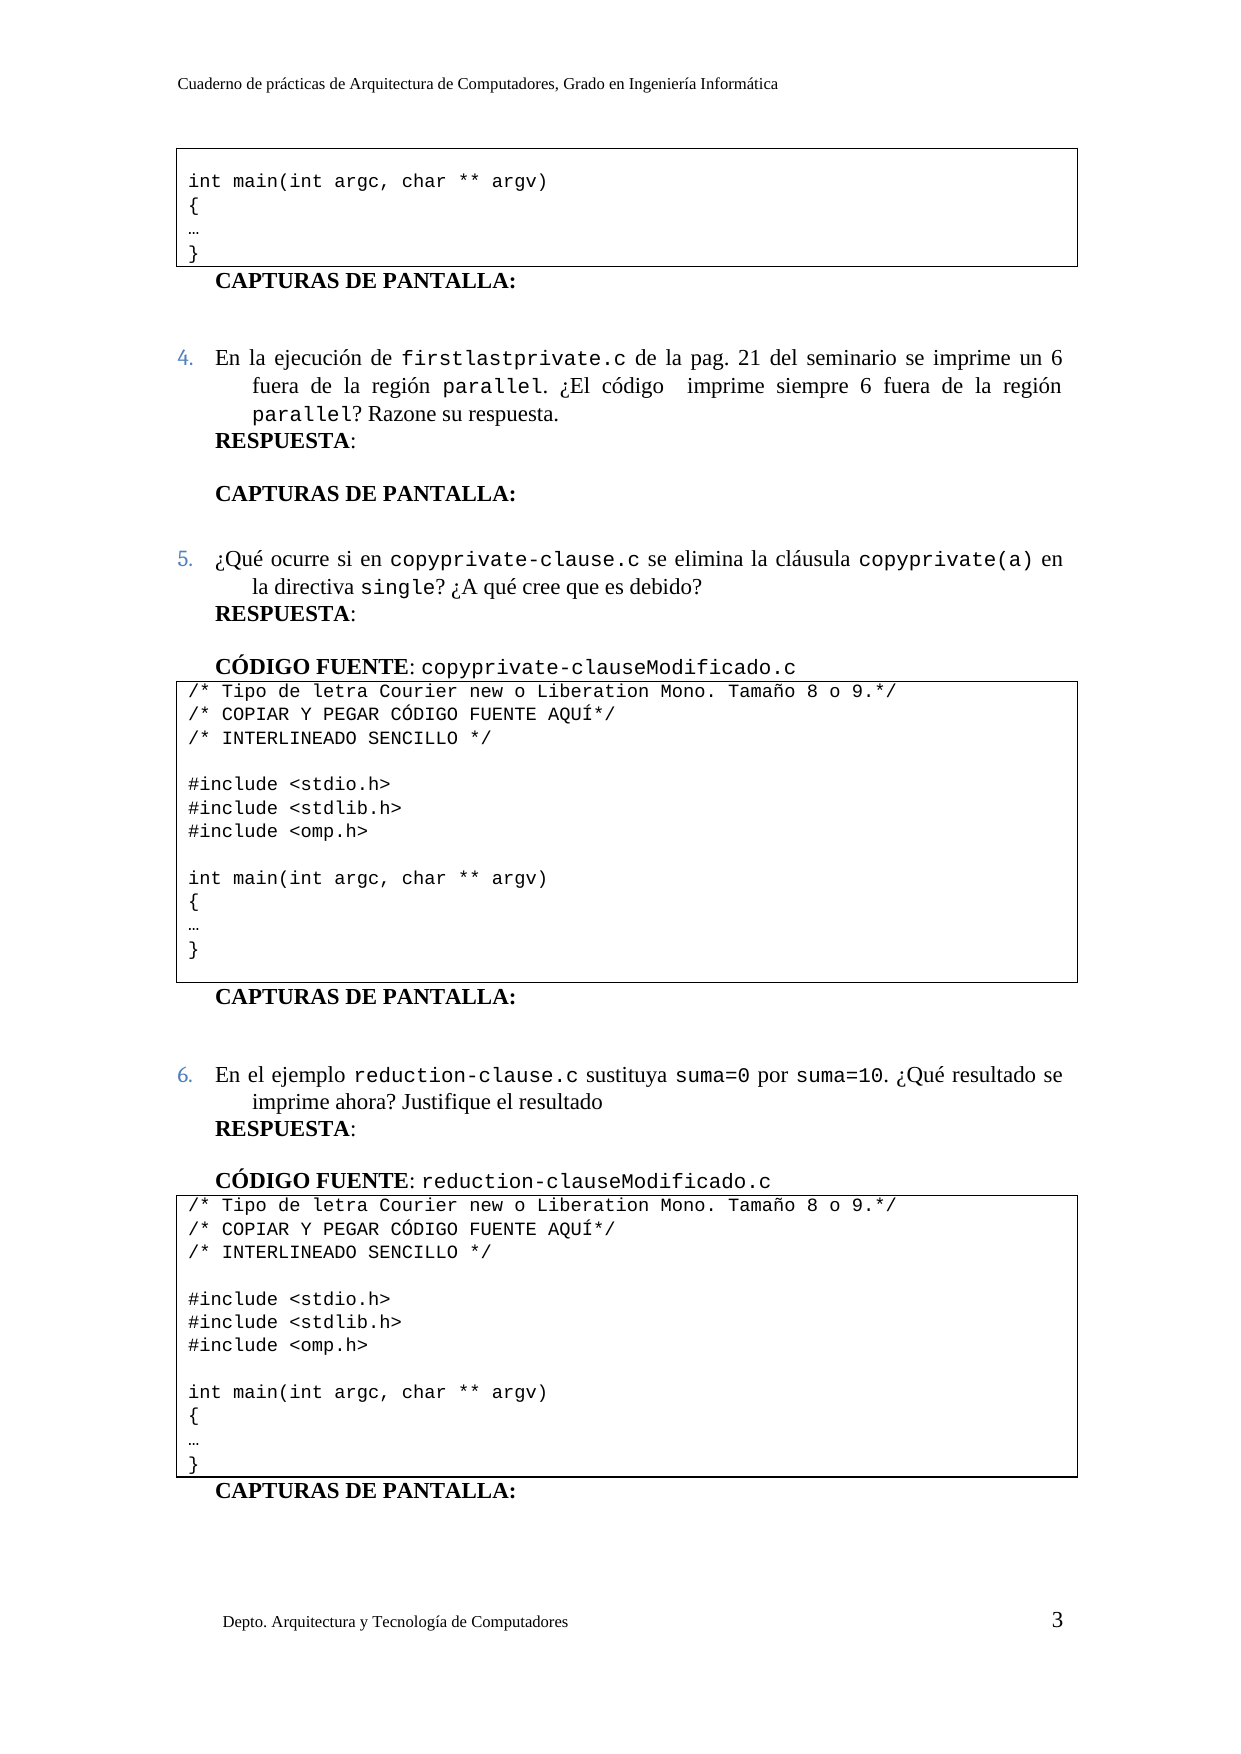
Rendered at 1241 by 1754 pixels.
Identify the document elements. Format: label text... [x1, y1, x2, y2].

text CÓDIGO FUENTE: copyprivate-clauseModificado.c [215, 653, 1063, 681]
list ¿Qué ocurre si en copyprivate-clause.c se elimina la cláusula copyprivate(a) en la directiva single? ¿A qué cree que es debido? [177, 545, 1063, 600]
table_header /* Tipo de letra Courier new o Liberation Mono. Tamaño 8 o 9.*/ /* COPIAR Y PEGAR CÓDIGO FUENTE AQUÍ*/ /* INTERLINEADO SENCILLO */ #include <stdio.h> #include <stdlib.h> #include <omp.h> int main(int argc, char ** argv) { … } [177, 682, 1077, 982]
text RESPUESTA: [215, 1115, 1063, 1141]
text RESPUESTA: [215, 600, 1063, 627]
text CAPTURAS DE PANTALLA: [215, 983, 1063, 1009]
table_header int main(int argc, char ** argv) { … } [177, 149, 1077, 266]
text RESPUESTA: [215, 427, 1063, 454]
list En la ejecución de firstlastprivate.c de la pag. 21 del seminario se imprime un 6 fuera de la región parallel. ¿El código imprime siempre 6 fuera de la región parallel? Razone su respuesta. [177, 344, 1063, 427]
text CAPTURAS DE PANTALLA: [215, 1478, 1063, 1504]
text CÓDIGO FUENTE: reduction-clauseModificado.c [215, 1167, 1063, 1195]
list En el ejemplo reduction-clause.c sustituya suma=0 por suma=10. ¿Qué resultado se imprime ahora? Justifique el resultado [177, 1061, 1063, 1115]
text CAPTURAS DE PANTALLA: [215, 480, 1063, 506]
text CAPTURAS DE PANTALLA: [215, 267, 1063, 293]
table_header /* Tipo de letra Courier new o Liberation Mono. Tamaño 8 o 9.*/ /* COPIAR Y PEGAR CÓDIGO FUENTE AQUÍ*/ /* INTERLINEADO SENCILLO */ #include <stdio.h> #include <stdlib.h> #include <omp.h> int main(int argc, char ** argv) { … } [177, 1196, 1077, 1476]
